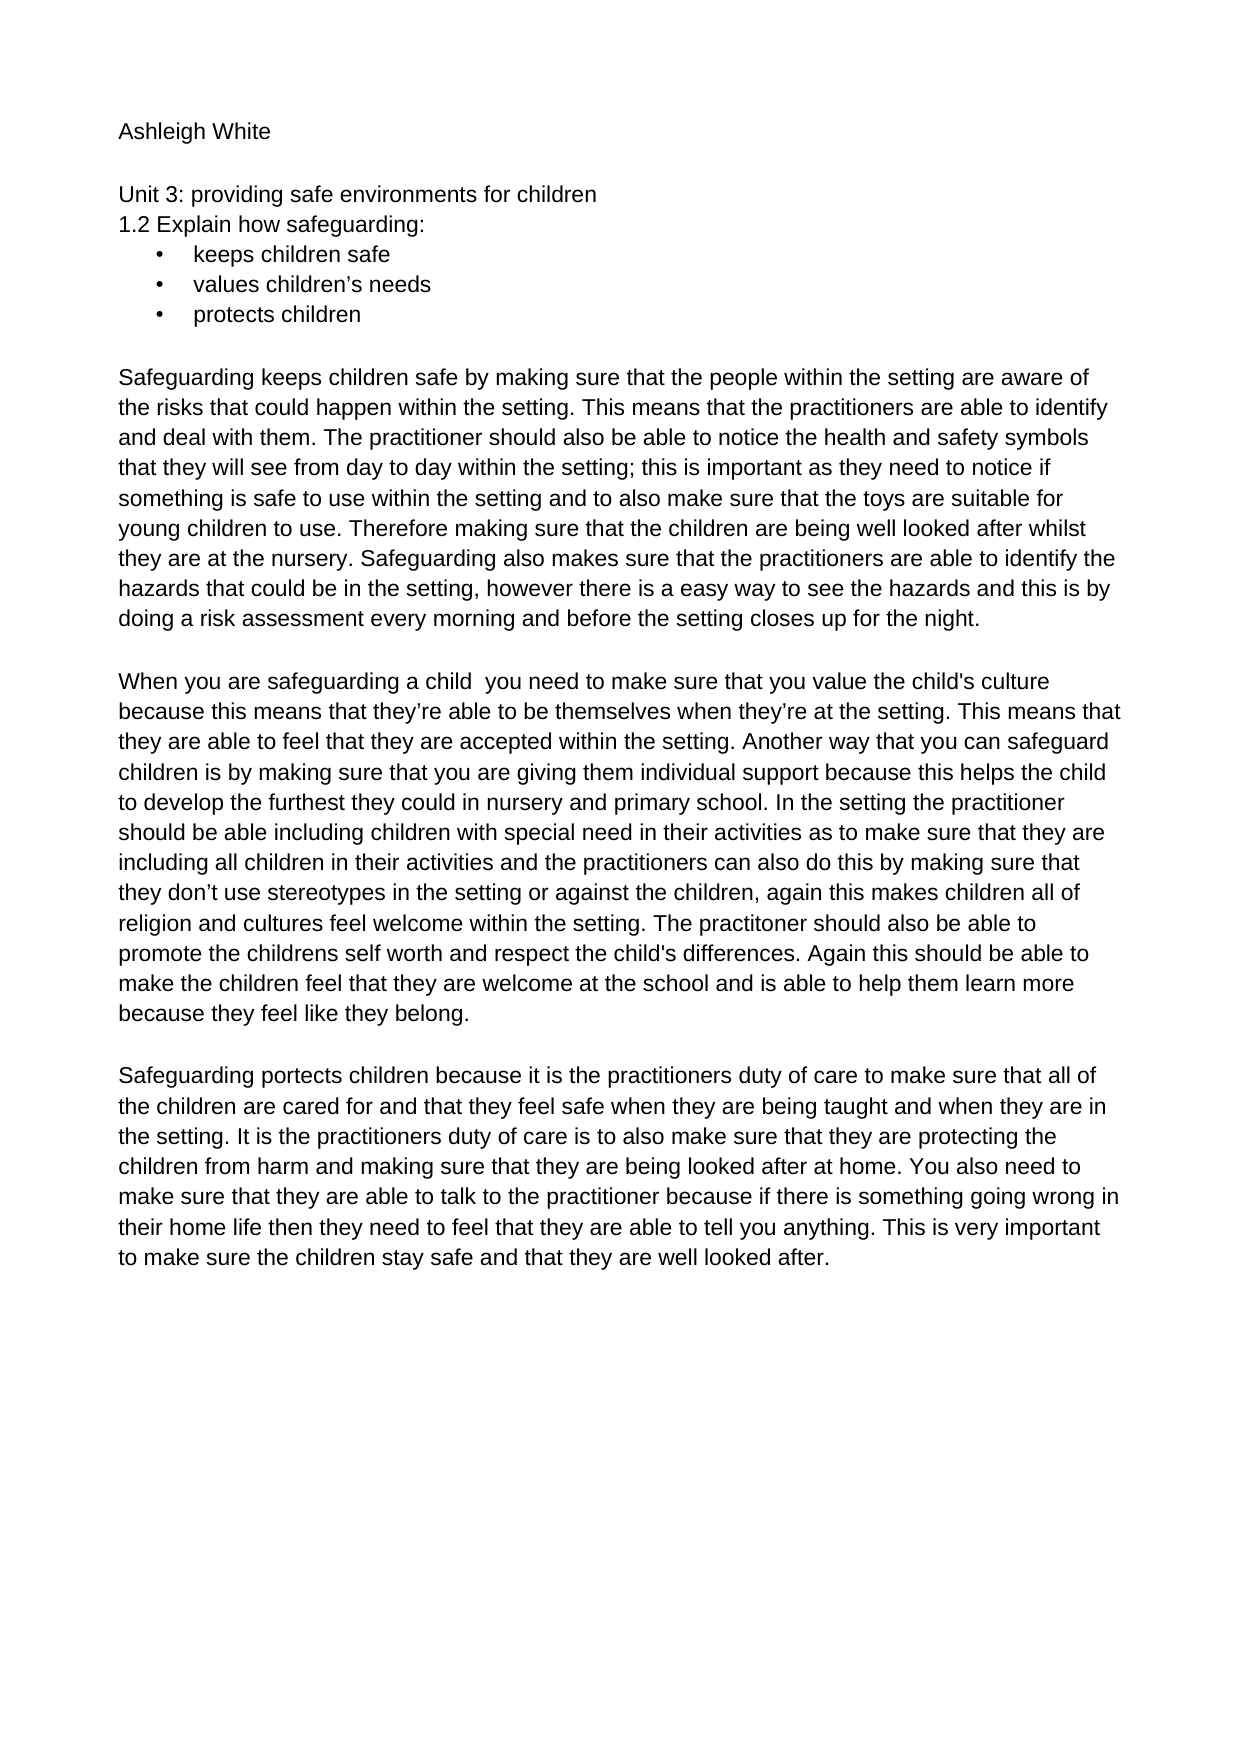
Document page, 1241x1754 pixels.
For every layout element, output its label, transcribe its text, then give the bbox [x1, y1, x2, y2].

text 1.2 Explain how safeguarding: [118, 211, 1122, 237]
list protects children [156, 301, 1122, 328]
text When you are safeguarding a child you need to make sure that you value the child's culture because this means that they’re able to be themselves when they’re at the setting. This means that they are able to feel that they are accepted within the setting. Another way that you can safeguard children is by making sure that you are giving them individual support because this helps the child to develop the furthest they could in nursery and primary school. In the setting the practitioner should be able including children with special need in their activities as to make sure that they are including all children in their activities and the practitioners can also do this by making sure that they don’t use stereotypes in the setting or against the children, again this makes children all of religion and cultures feel welcome within the setting. The practitoner should also be able to promote the childrens self worth and respect the child's differences. Again this should be able to make the children feel that they are welcome at the school and is able to help them learn more because they feel like they belong. [118, 668, 1122, 1026]
text Safeguarding keeps children safe by making sure that the people within the setting are aware of the risks that could happen within the setting. This means that the practitioners are able to identify and deal with them. The practitioner should also be able to notice the health and safety symbols that they will see from day to day within the setting; this is important as they need to notice if something is safe to use within the setting and to also make sure that the toys are suitable for young children to use. Therefore making sure that the children are being well looked after whilst they are at the nursery. Safeguarding also makes sure that the practitioners are able to identify the hazards that could be in the setting, however there is a easy way to see the hazards and this is by doing a risk assessment every morning and before the setting closes up for the night. [118, 364, 1122, 632]
text Safeguarding portects children because it is the practitioners duty of care to make sure that all of the children are cared for and that they feel safe when they are being taught and when they are in the setting. It is the practitioners duty of care is to also make sure that they are protecting the children from harm and making sure that they are being looked after at home. You also need to make sure that they are able to talk to the practitioner because if there is something going wrong in their home life then they need to feel that they are able to tell you anything. This is very important to make sure the children stay safe and that they are well looked after. [118, 1062, 1122, 1270]
list keeps children safe [156, 241, 1122, 267]
list values children’s needs [156, 271, 1122, 297]
text Ashleigh White [118, 118, 1122, 144]
text Unit 3: providing safe environments for children [118, 181, 1122, 207]
